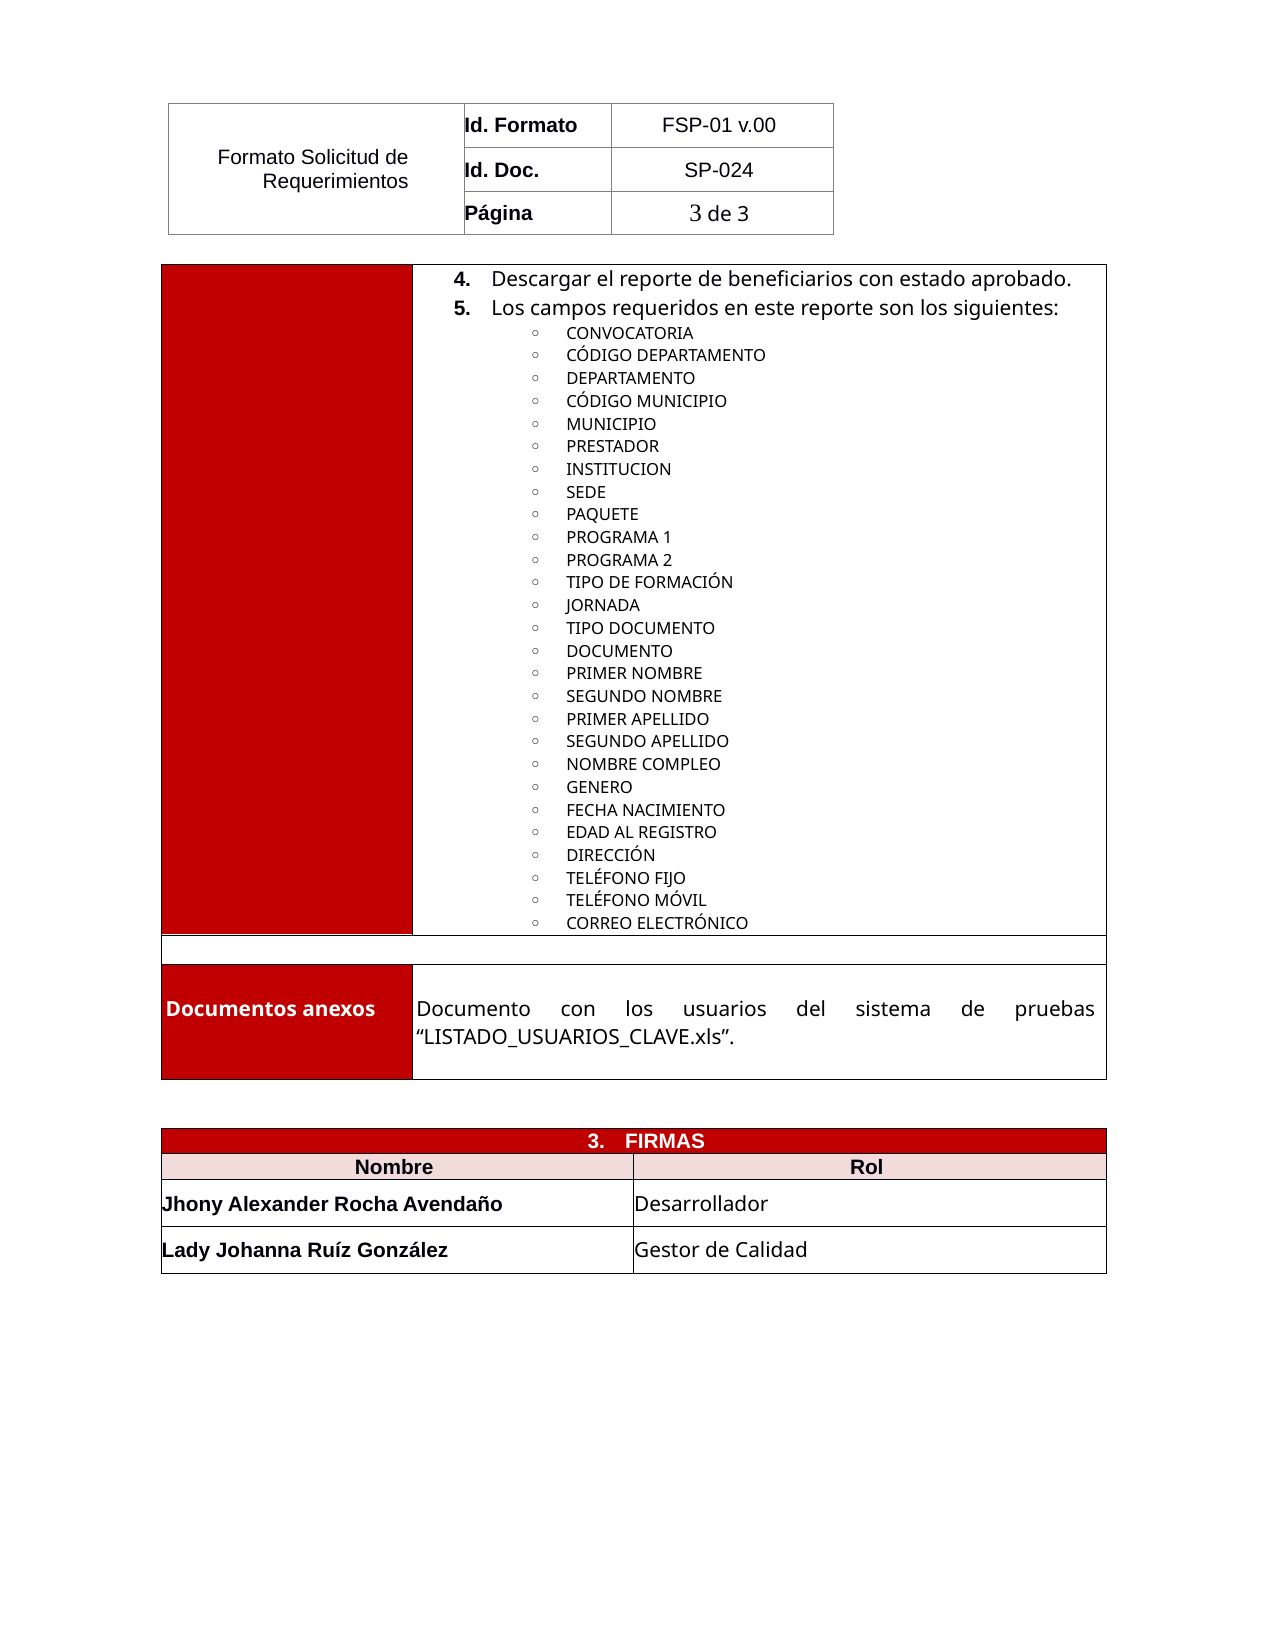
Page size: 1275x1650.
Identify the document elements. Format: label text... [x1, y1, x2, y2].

table_cell Nombre [162, 1154, 633, 1179]
table_cell Jhony Alexander Rocha Avendaño [162, 1180, 633, 1226]
table_cell Gestor de Calidad [634, 1227, 1106, 1273]
table_cell Rol [634, 1154, 1106, 1179]
table_header FIRMAS [162, 1129, 1106, 1153]
table_cell [162, 936, 1106, 964]
table_cell P-002 | Reporte de beneficiarios con estado aprobado y verificados por la Unidad Ingresar al sistema con un usuario de la Unidad o el Ministerio. Seleccionar una Convocatoria. Seleccionar la opción de Menú “Reportes” → “Listado Reportes” “Reporte de beneficiarios con estado aprobado y verificados por la Unidad” Descargar el reporte de beneficiarios con estado aprobado. Los campos requeridos en este reporte son los siguientes: CONVOCATORIA CÓDIGO DEPARTAMENTO DEPARTAMENTO CÓDIGO MUNICIPIO MUNICIPIO PRESTADOR INSTITUCION SEDE PAQUETE PROGRAMA 1 PROGRAMA 2 TIPO DE FORMACIÓN JORNADA TIPO DOCUMENTO DOCUMENTO PRIMER NOMBRE SEGUNDO NOMBRE PRIMER APELLIDO SEGUNDO APELLIDO NOMBRE COMPLEO GENERO FECHA NACIMIENTO EDAD AL REGISTRO DIRECCIÓN TELÉFONO FIJO TELÉFONO MÓVIL CORREO ELECTRÓNICO [413, 265, 1106, 934]
table_cell Documento con los usuarios del sistema de pruebas “LISTADO_USUARIOS_CLAVE.xls”. [413, 965, 1106, 1079]
table_cell Lady Johanna Ruíz González [162, 1227, 633, 1273]
table_cell [162, 265, 412, 934]
table_cell Desarrollador [634, 1180, 1106, 1226]
table_cell Documentos anexos [162, 965, 412, 1079]
